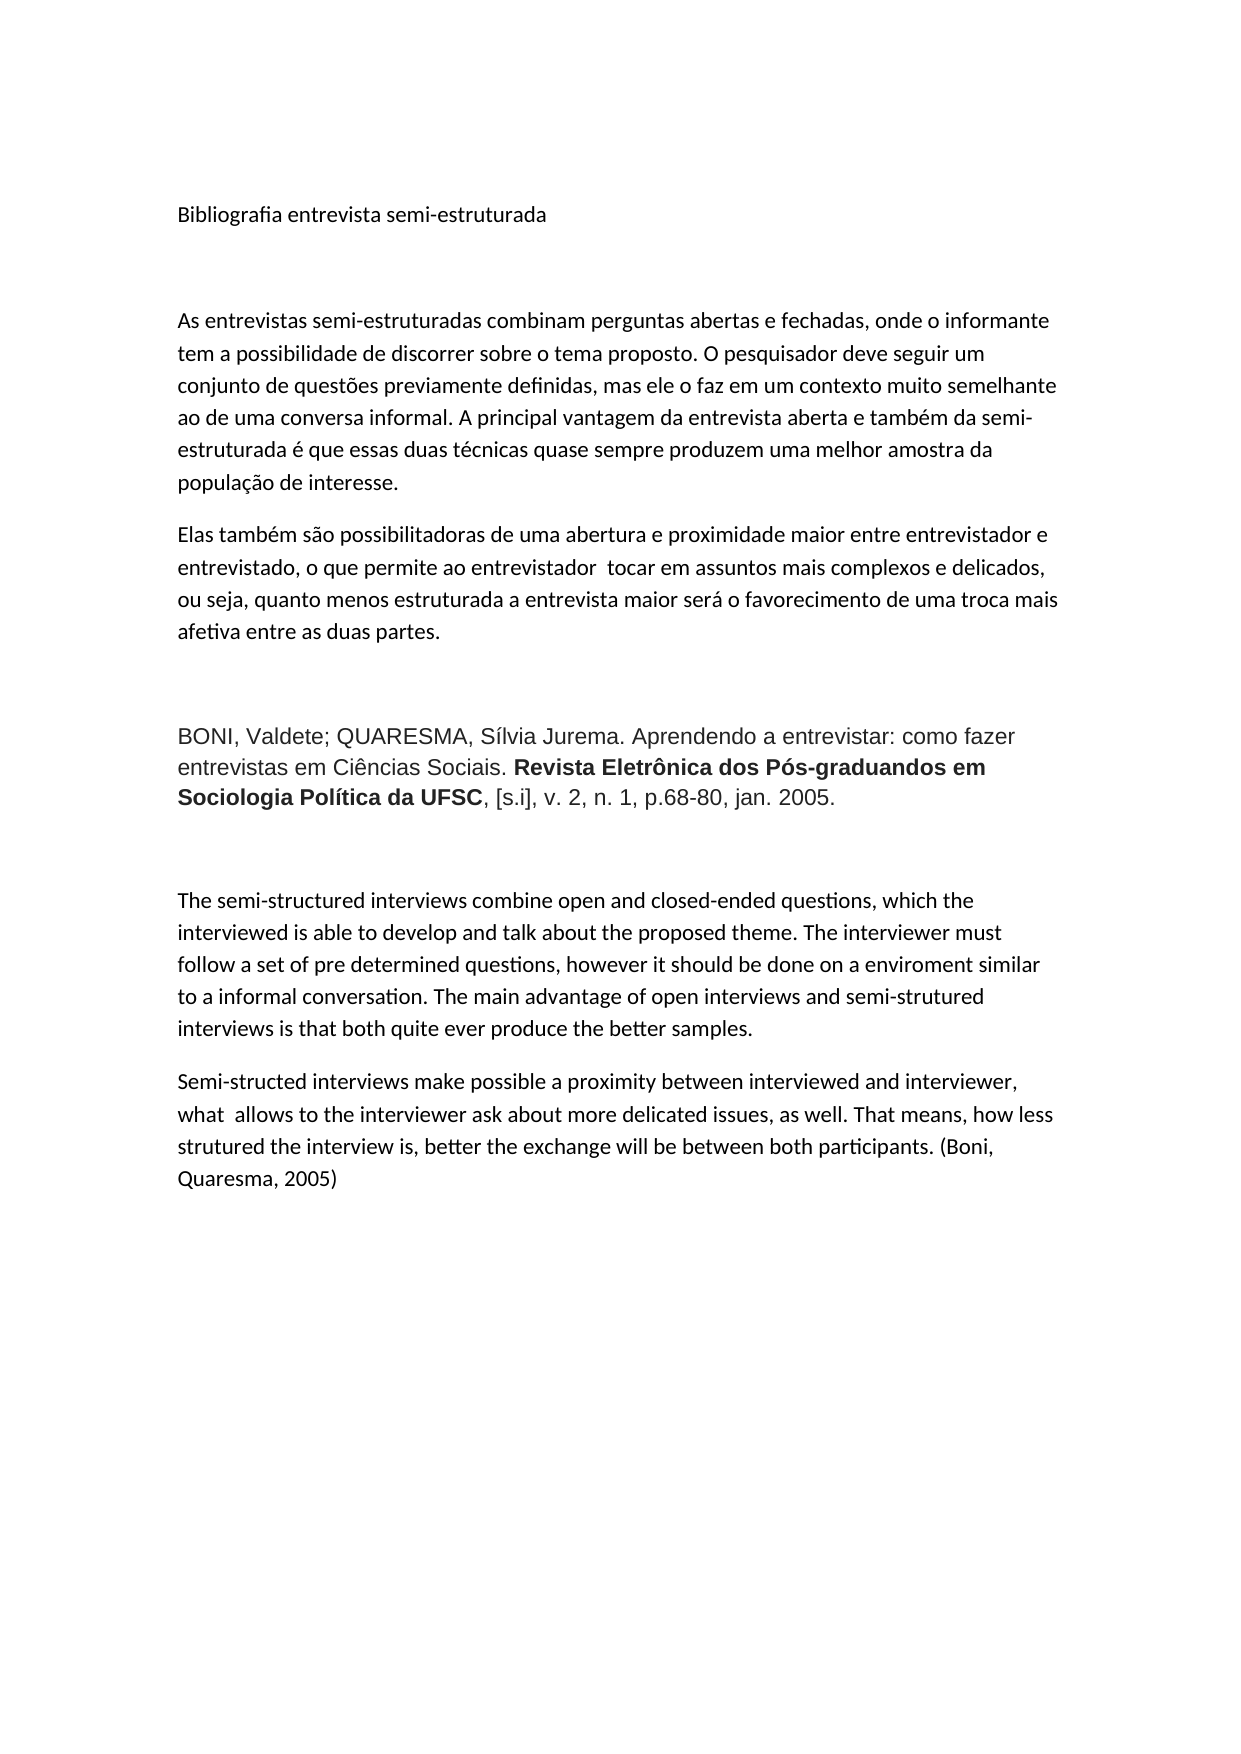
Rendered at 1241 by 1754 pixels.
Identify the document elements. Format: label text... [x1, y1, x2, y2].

text Elas também são possibilitadoras de uma abertura e proximidade maior entre entrevistador e entrevistado, o que permite ao entrevistador tocar em assuntos mais complexos e delicados, ou seja, quanto menos estruturada a entrevista maior será o favorecimento de uma troca mais afetiva entre as duas partes. [177, 521, 1063, 645]
text As entrevistas semi-estruturadas combinam perguntas abertas e fechadas, onde o informante tem a possibilidade de discorrer sobre o tema proposto. O pesquisador deve seguir um conjunto de questões previamente definidas, mas ele o faz em um contexto muito semelhante ao de uma conversa informal. A principal vantagem da entrevista aberta e também da semi-estruturada é que essas duas técnicas quase sempre produzem uma melhor amostra da população de interesse. [177, 307, 1063, 496]
text BONI, Valdete; QUARESMA, Sílvia Jurema. Aprendendo a entrevistar: como fazer entrevistas em Ciências Sociais. Revista Eletrônica dos Pós-graduandos em Sociologia Política da UFSC, [s.i], v. 2, n. 1, p.68-80, jan. 2005. [177, 723, 1063, 810]
text Bibliografia entrevista semi-estruturada [177, 201, 1063, 229]
text Semi-structed interviews make possible a proximity between interviewed and interviewer, what allows to the interviewer ask about more delicated issues, as well. That means, how less strutured the interview is, better the exchange will be between both participants. (Boni, Quaresma, 2005) [177, 1067, 1063, 1192]
text The semi-structured interviews combine open and closed-ended questions, which the interviewed is able to develop and talk about the proposed theme. The interviewer must follow a set of pre determined questions, however it should be done on a enviroment similar to a informal conversation. The main advantage of open interviews and semi-strutured interviews is that both quite ever produce the better samples. [177, 886, 1063, 1042]
